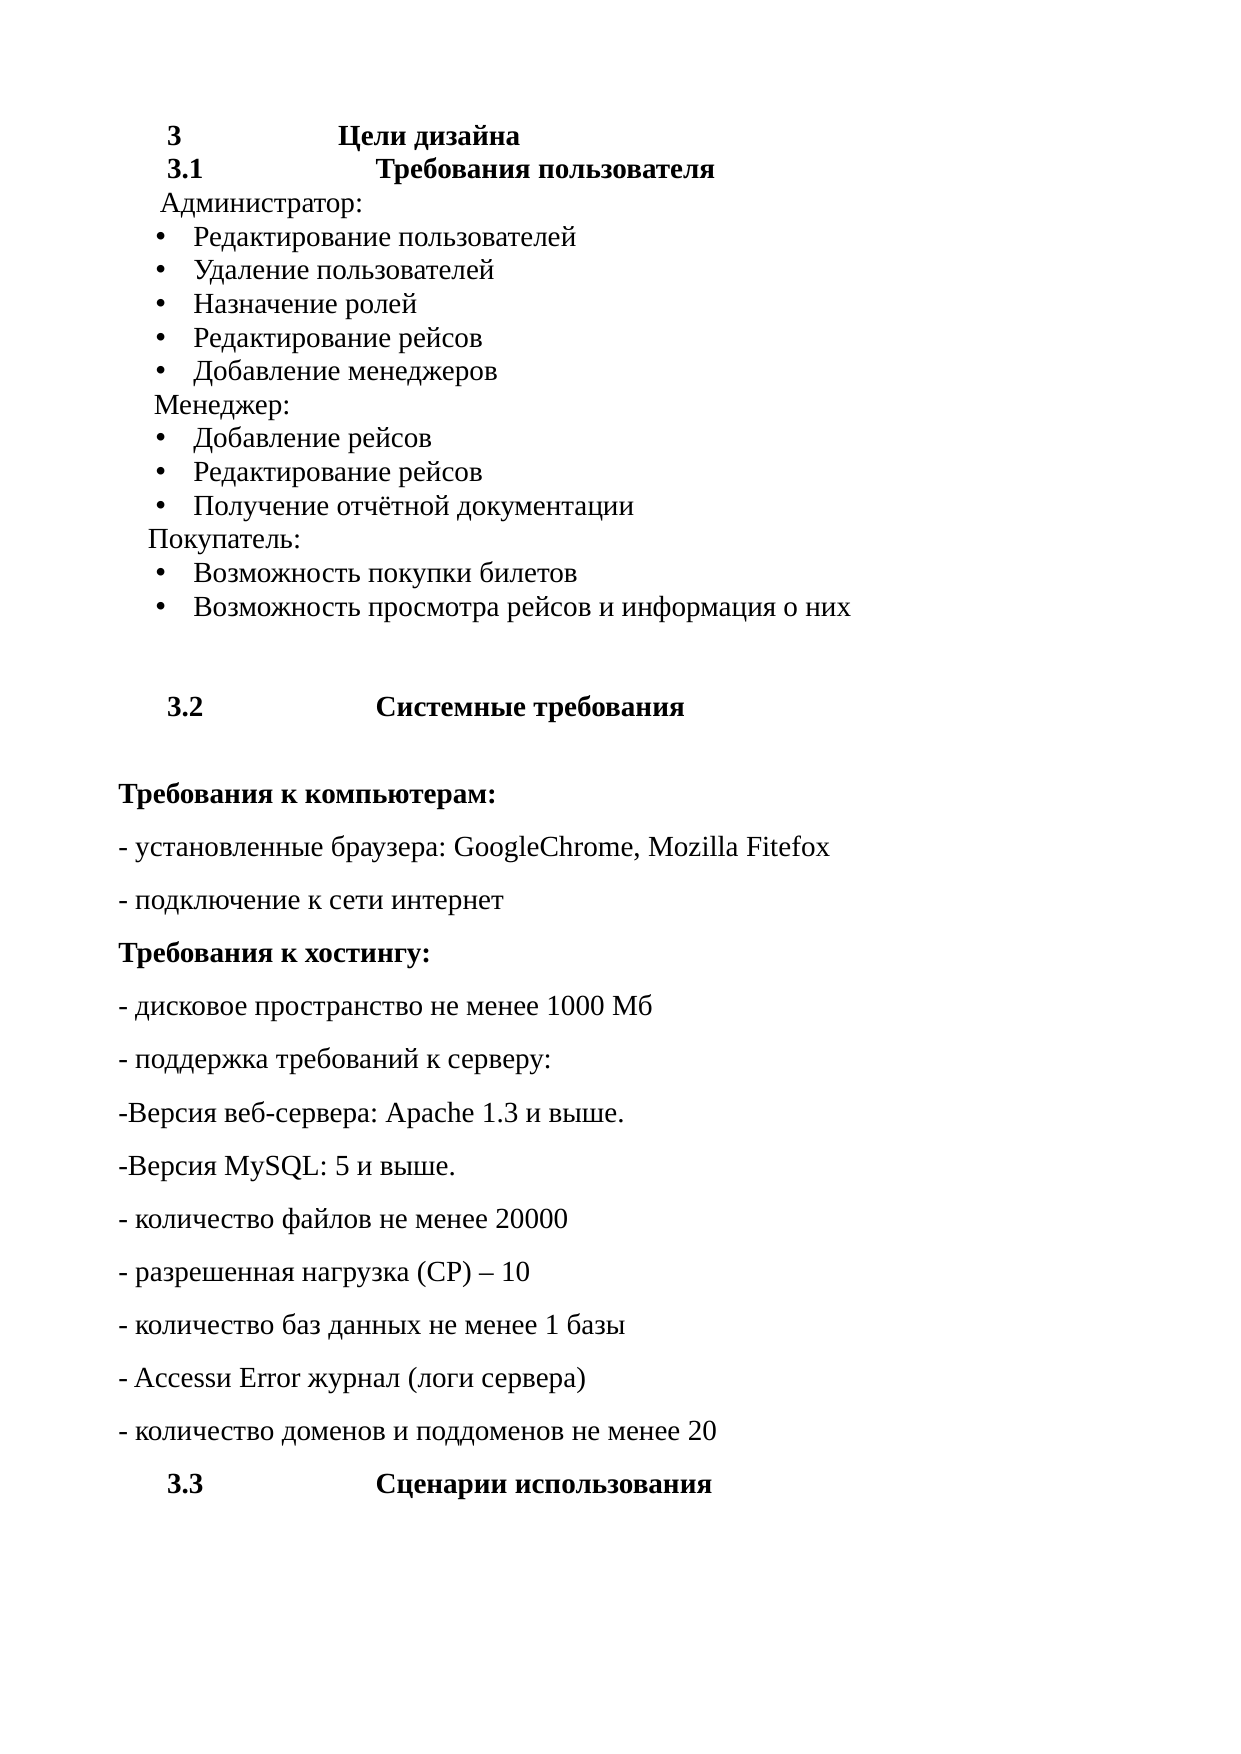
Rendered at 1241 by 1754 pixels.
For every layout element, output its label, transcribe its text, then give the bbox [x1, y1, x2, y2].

text - количество файлов не менее 20000 [118, 1201, 1122, 1234]
list Менеджер: [88, 387, 1122, 421]
list Добавление менеджеров [156, 353, 1122, 387]
list Редактирование рейсов [156, 320, 1122, 353]
text - разрешенная нагрузка (СР) – 10 [118, 1254, 1122, 1288]
list Удаление пользователей [156, 252, 1122, 286]
text -Версия MySQL: 5 и выше. [118, 1148, 1122, 1181]
list Цели дизайна [159, 118, 1122, 152]
list Сценарии использования [159, 1467, 1122, 1500]
text Требования к хостингу: [118, 935, 1122, 969]
list Покупатель: [112, 521, 1122, 555]
list Требования пользователя [159, 152, 1122, 185]
list Возможность просмотра рейсов и информация о них [156, 589, 1122, 622]
list Получение отчётной документации [156, 488, 1122, 521]
list Администратор: [159, 185, 1122, 219]
list Добавление рейсов [156, 421, 1122, 454]
list Системные требования [159, 689, 1122, 723]
list Назначение ролей [156, 286, 1122, 320]
text - поддержка требований к серверу: [118, 1042, 1122, 1075]
text - количество доменов и поддоменов не менее 20 [118, 1413, 1122, 1447]
list Возможность покупки билетов [156, 555, 1122, 589]
text - количество баз данных не менее 1 базы [118, 1307, 1122, 1341]
list Редактирование рейсов [156, 454, 1122, 488]
list Редактирование пользователей [156, 219, 1122, 252]
text - дисковое пространство не менее 1000 Мб [118, 988, 1122, 1022]
text - подключение к сети интернет [118, 882, 1122, 916]
text Требования к компьютерам: [118, 776, 1122, 809]
text - установленные браузера: GoogleChrome, Mozilla Fitefox [118, 829, 1122, 863]
text -Версия веб-сервера: Apache 1.3 и выше. [118, 1095, 1122, 1128]
text - Accessи Error журнал (логи сервера) [118, 1360, 1122, 1394]
